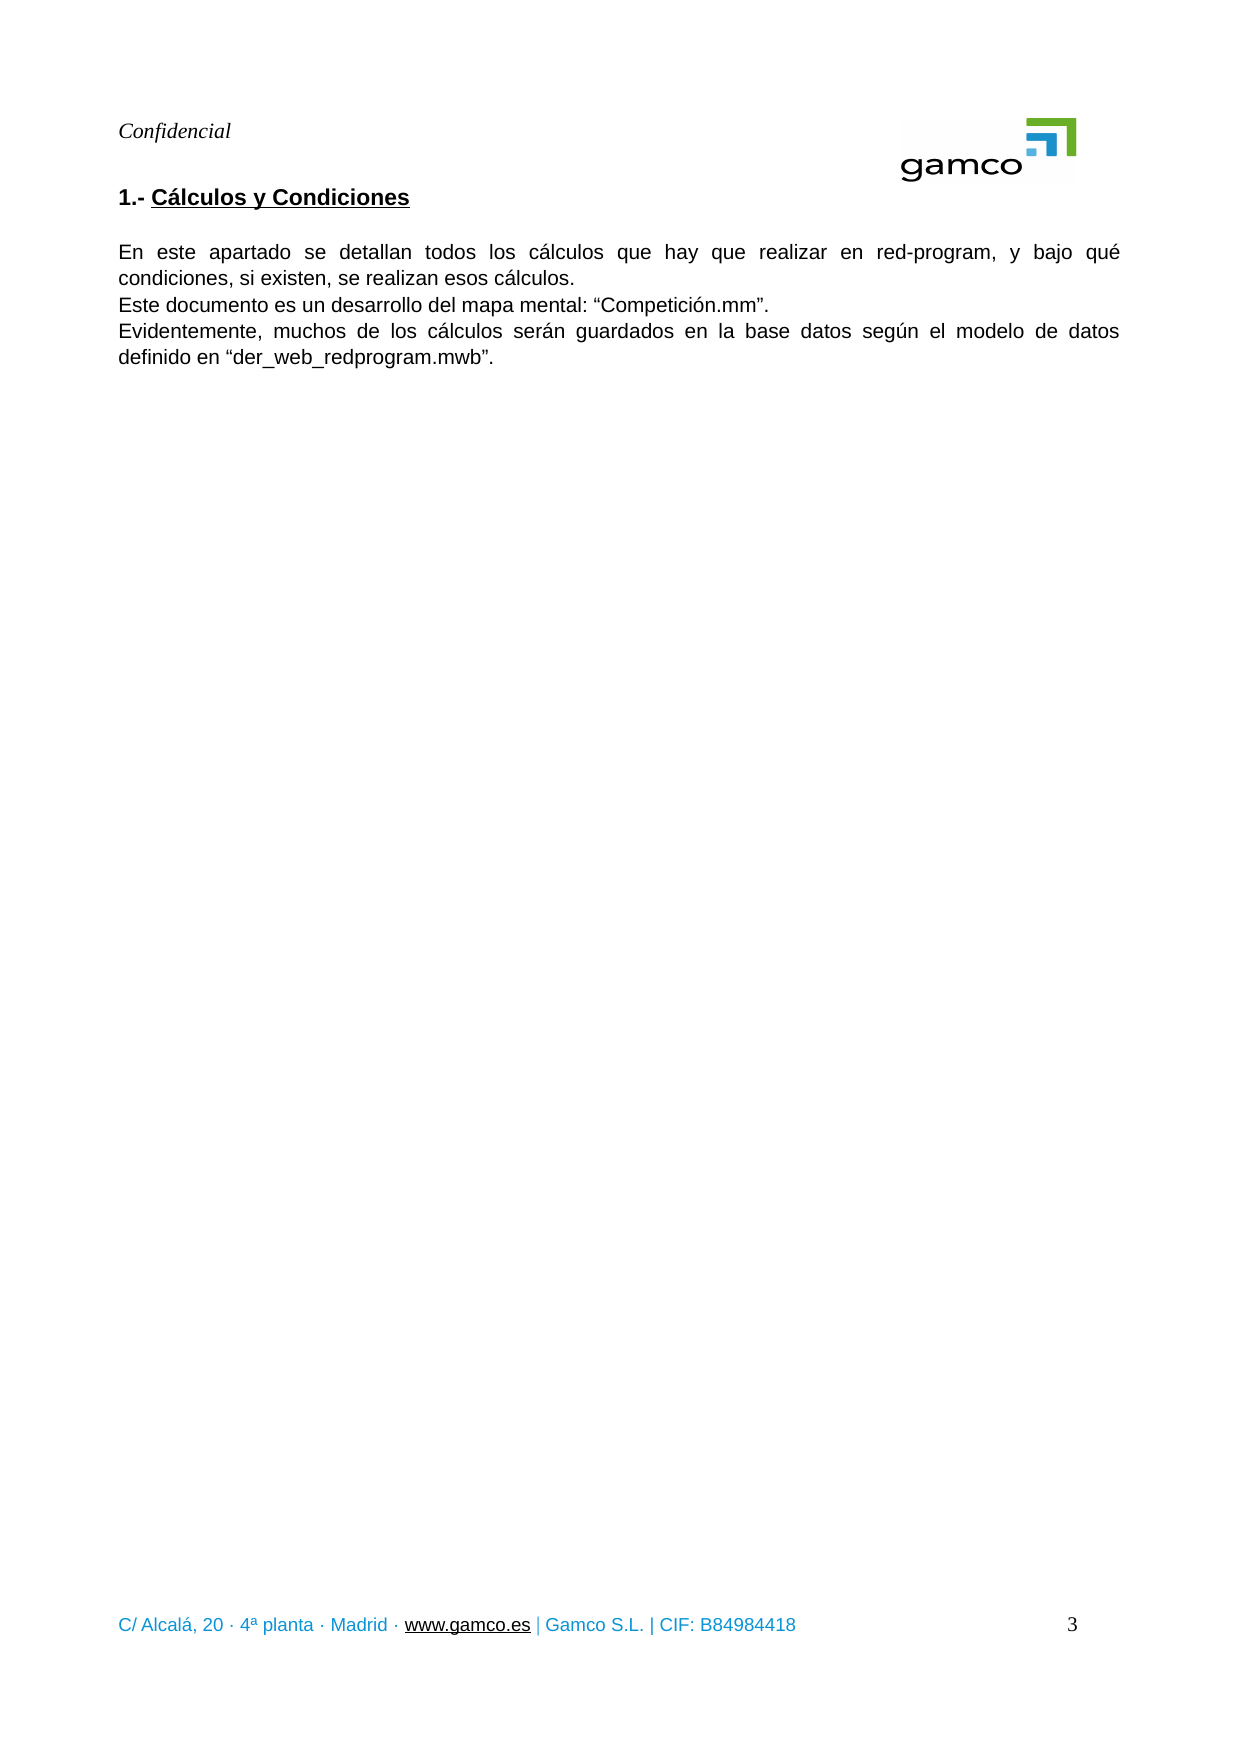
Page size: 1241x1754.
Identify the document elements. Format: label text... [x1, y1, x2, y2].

text Este documento es un desarrollo del mapa mental: “Competición.mm”. [118, 292, 1122, 316]
text 1.- Cálculos y Condiciones [118, 173, 1122, 211]
text En este apartado se detallan todos los cálculos que hay que realizar en red-program, y bajo qué condiciones, si existen, se realizan esos cálculos. [118, 240, 1122, 290]
text Evidentemente, muchos de los cálculos serán guardados en la base datos según el modelo de datos definido en “der_web_redprogram.mwb”. [118, 319, 1122, 369]
